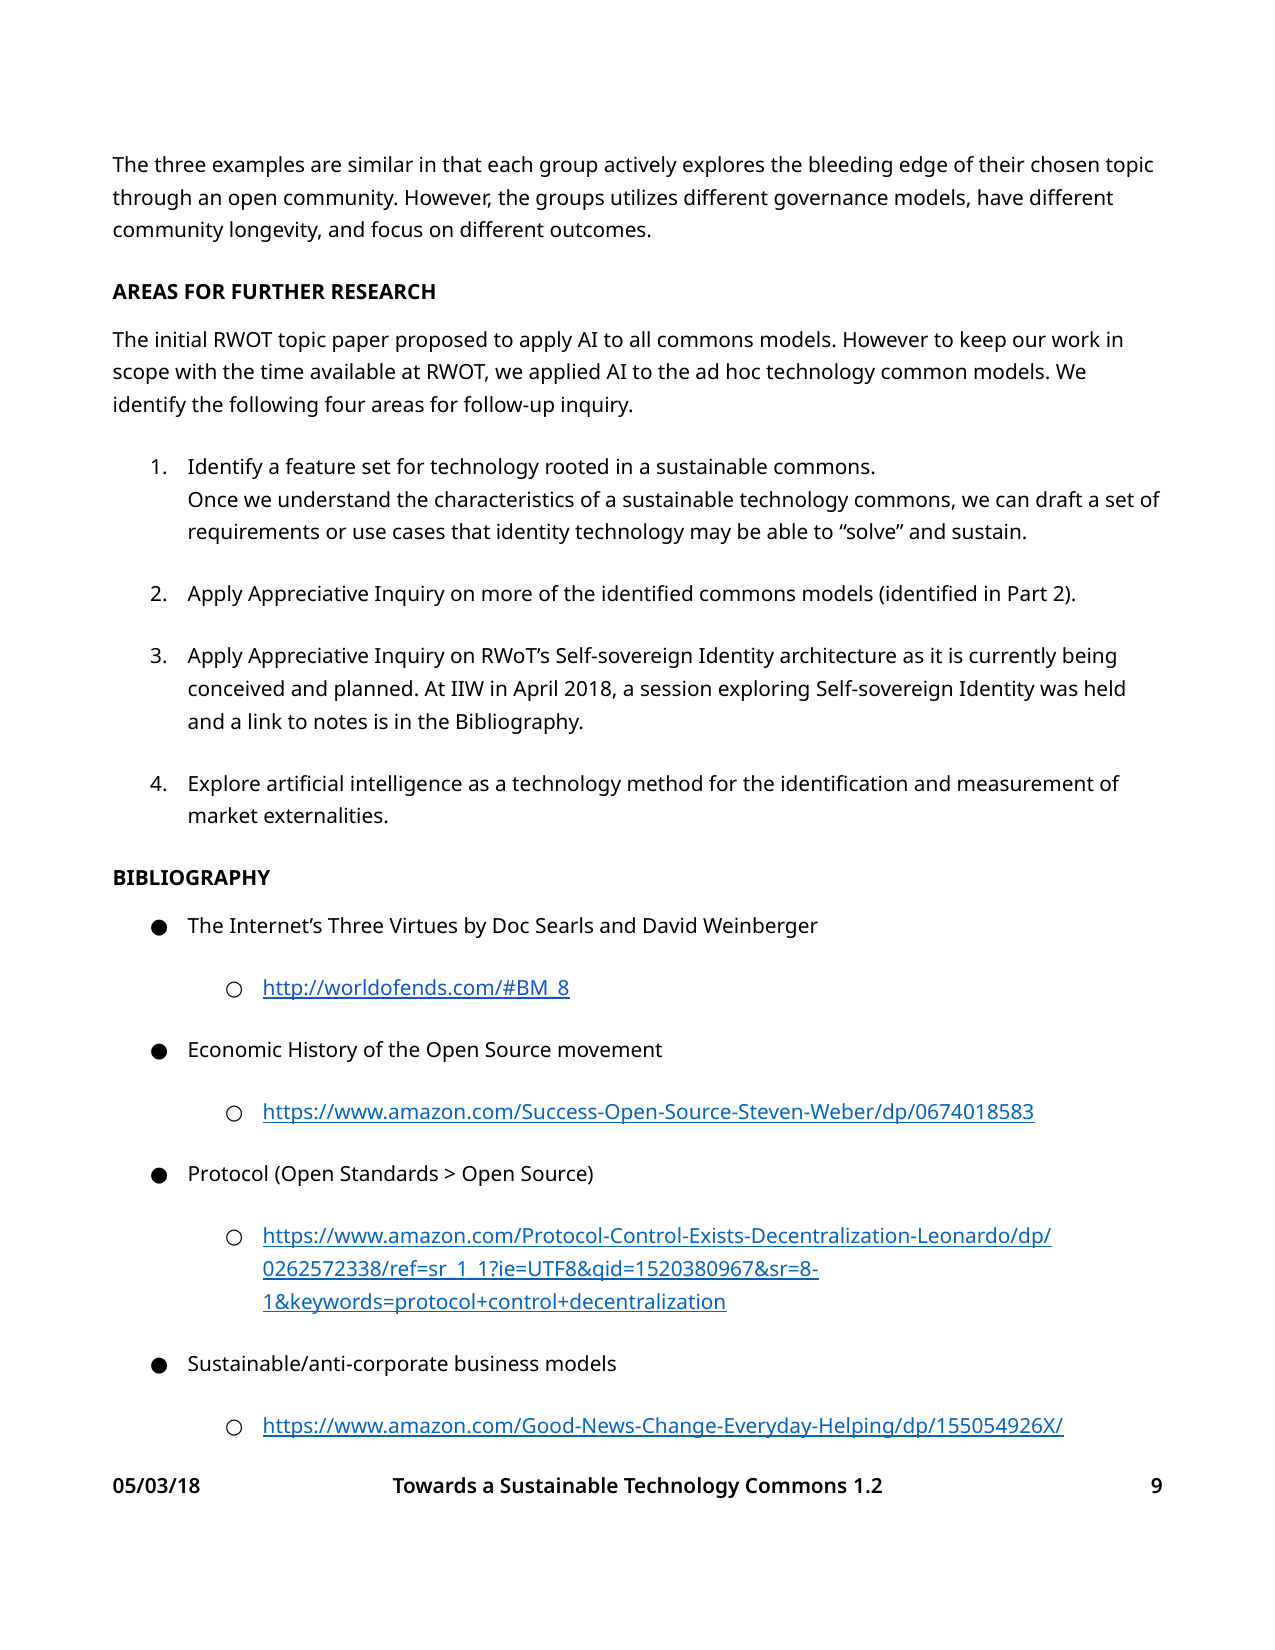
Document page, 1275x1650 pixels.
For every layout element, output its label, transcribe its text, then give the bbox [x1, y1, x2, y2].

list Apply Appreciative Inquiry on more of the identified commons models (identified in Part 2). [150, 579, 1162, 608]
list Apply Appreciative Inquiry on RWoT’s Self-sovereign Identity architecture as it is currently being conceived and planned. At IIW in April 2018, a session exploring Self-sovereign Identity was held and a link to notes is in the Bibliography. [150, 642, 1162, 735]
list Explore artificial intelligence as a technology method for the identification and measurement of market externalities. [150, 769, 1162, 830]
list Sustainable/anti-corporate business models [150, 1349, 1162, 1377]
text The initial RWOT topic paper proposed to apply AI to all commons models. However to keep our work in scope with the time available at RWOT, we applied AI to the ad hoc technology common models. We identify the following four areas for follow-up inquiry. [112, 325, 1162, 418]
list Protocol (Open Standards > Open Source) [150, 1159, 1162, 1188]
list Economic History of the Open Source movement [150, 1035, 1162, 1064]
list The Internet’s Three Virtues by Doc Searls and David Weinberger [150, 911, 1162, 939]
subtitle Areas for Further Research [112, 277, 1162, 306]
list https://www.amazon.com/Protocol-Control-Exists-Decentralization-Leonardo/dp/0262572338/ref=sr_1_1?ie=UTF8&qid=1520380967&sr=8-1&keywords=protocol+control+decentralization [225, 1222, 1162, 1315]
list https://www.amazon.com/Good-News-Change-Everyday-Helping/dp/155054926X/ [225, 1411, 1162, 1439]
text The three examples are similar in that each group actively explores the bleeding edge of their chosen topic through an open community. However, the groups utilizes different governance models, have different community longevity, and focus on different outcomes. [112, 150, 1162, 244]
list https://www.amazon.com/Success-Open-Source-Steven-Weber/dp/0674018583 [225, 1097, 1162, 1126]
subtitle Bibliography [112, 863, 1162, 892]
list Identify a feature set for technology rooted in a sustainable commons. Once we understand the characteristics of a sustainable technology commons, we can draft a set of requirements or use cases that identity technology may be able to “solve” and sustain. [150, 452, 1162, 546]
list http://worldofends.com/#BM_8 [225, 973, 1162, 1002]
